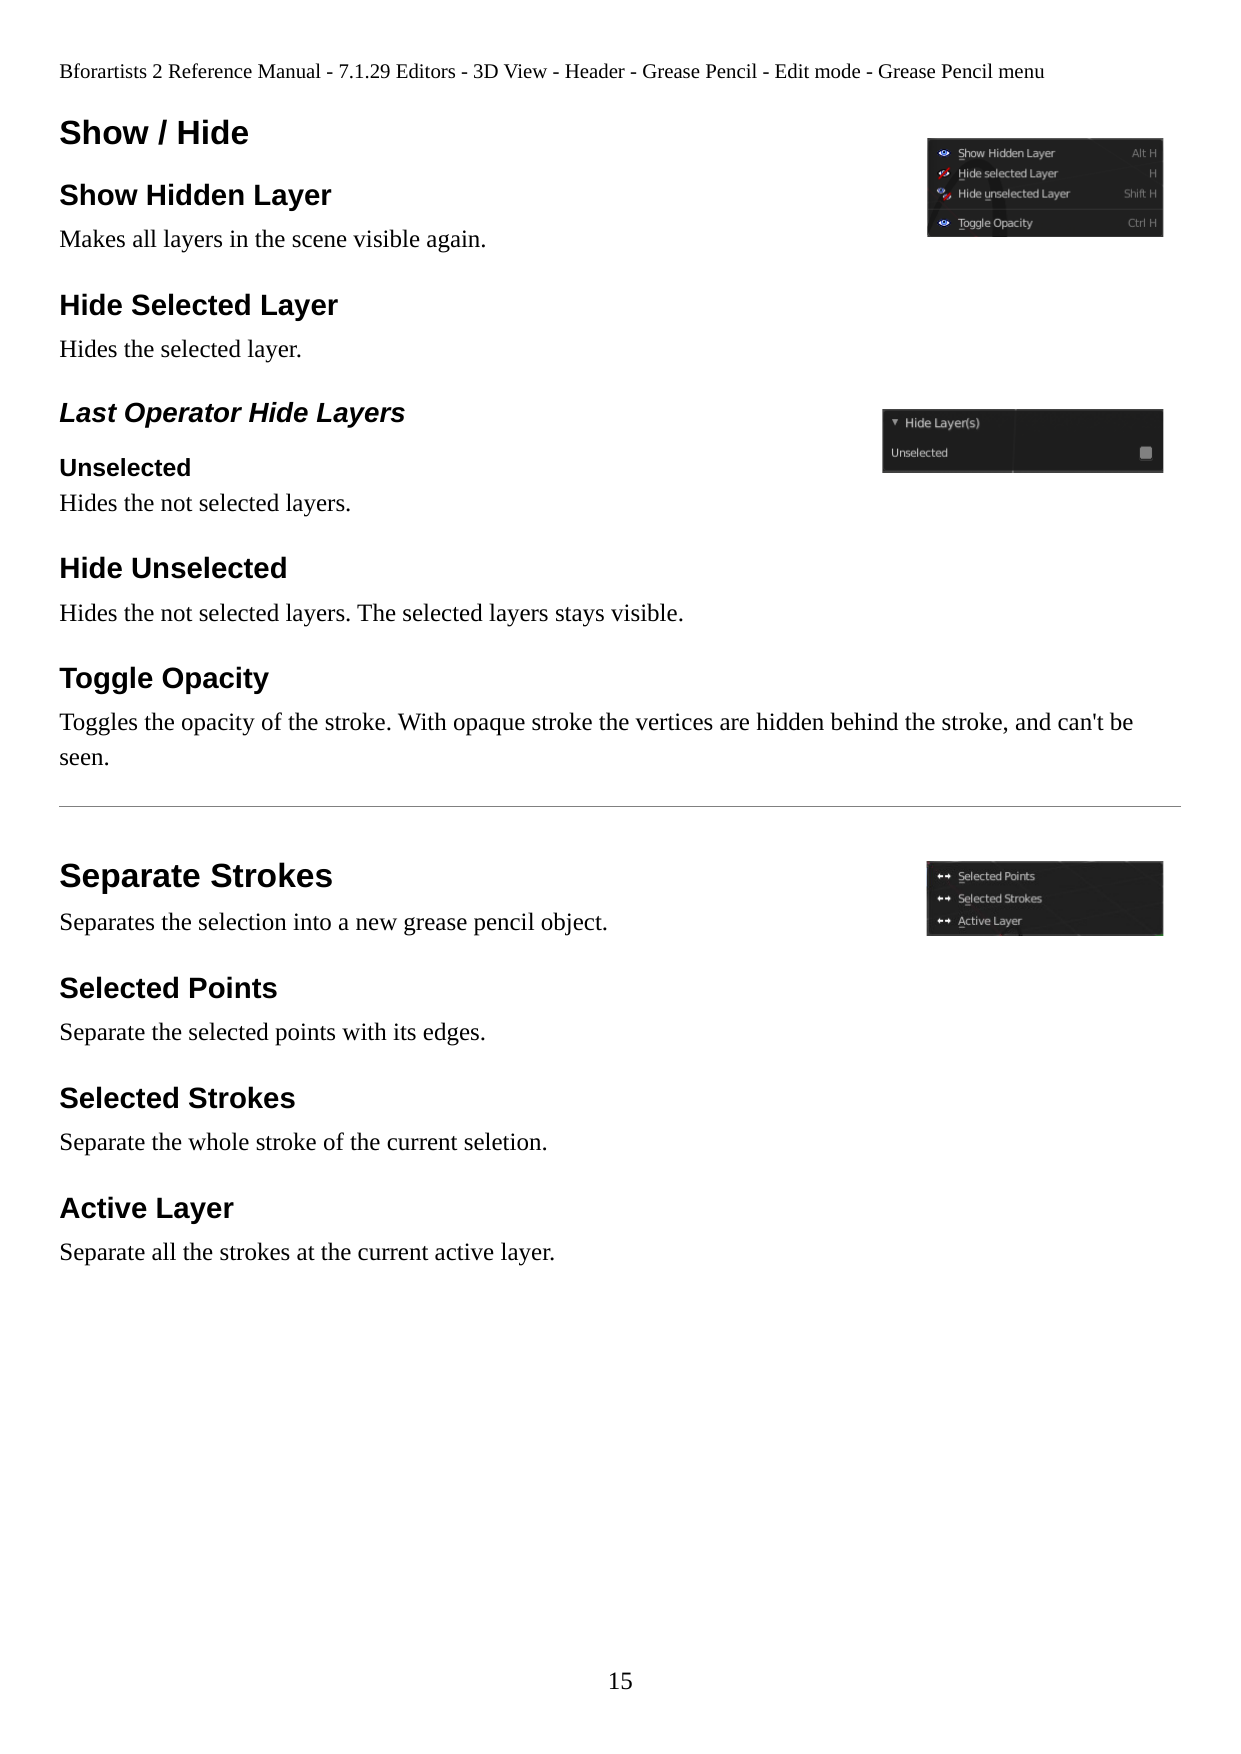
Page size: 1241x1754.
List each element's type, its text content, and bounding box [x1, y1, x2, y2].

text Hides the not selected layers. The selected layers stays visible. [59, 598, 1181, 626]
subtitle Selected Strokes [59, 1081, 1181, 1114]
text Toggles the opacity of the stroke. With opaque stroke the vertices are hidden behind the stroke, and can't be seen. [59, 707, 1181, 771]
text Separates the selection into a new grease pencil object. [59, 907, 926, 936]
subtitle Hide Selected Layer [59, 288, 1181, 322]
text Separate the whole stroke of the current seletion. [59, 1127, 1181, 1156]
subtitle Active Layer [59, 1191, 1181, 1224]
text Separate all the strokes at the current active layer. [59, 1237, 1181, 1266]
text Hides the selected layer. [59, 334, 1181, 363]
subtitle Hide Unselected [59, 551, 1181, 585]
picture [927, 138, 1164, 237]
subtitle Separate Strokes [59, 856, 1181, 895]
text Separate the selected points with its edges. [59, 1017, 1181, 1046]
text Makes all layers in the scene visible again. [59, 224, 1181, 253]
subtitle [1164, 178, 1181, 212]
subtitle Toggle Opacity [59, 661, 1181, 695]
subtitle Selected Points [59, 971, 1181, 1004]
picture [882, 409, 1164, 473]
subtitle Show / Hide [59, 113, 1181, 151]
subtitle Show Hidden Layer [59, 178, 927, 212]
subtitle Unselected [59, 453, 1181, 481]
picture [926, 861, 1164, 936]
text Hides the not selected layers. [59, 488, 1181, 516]
subtitle Last Operator Hide Layers [59, 396, 1181, 428]
